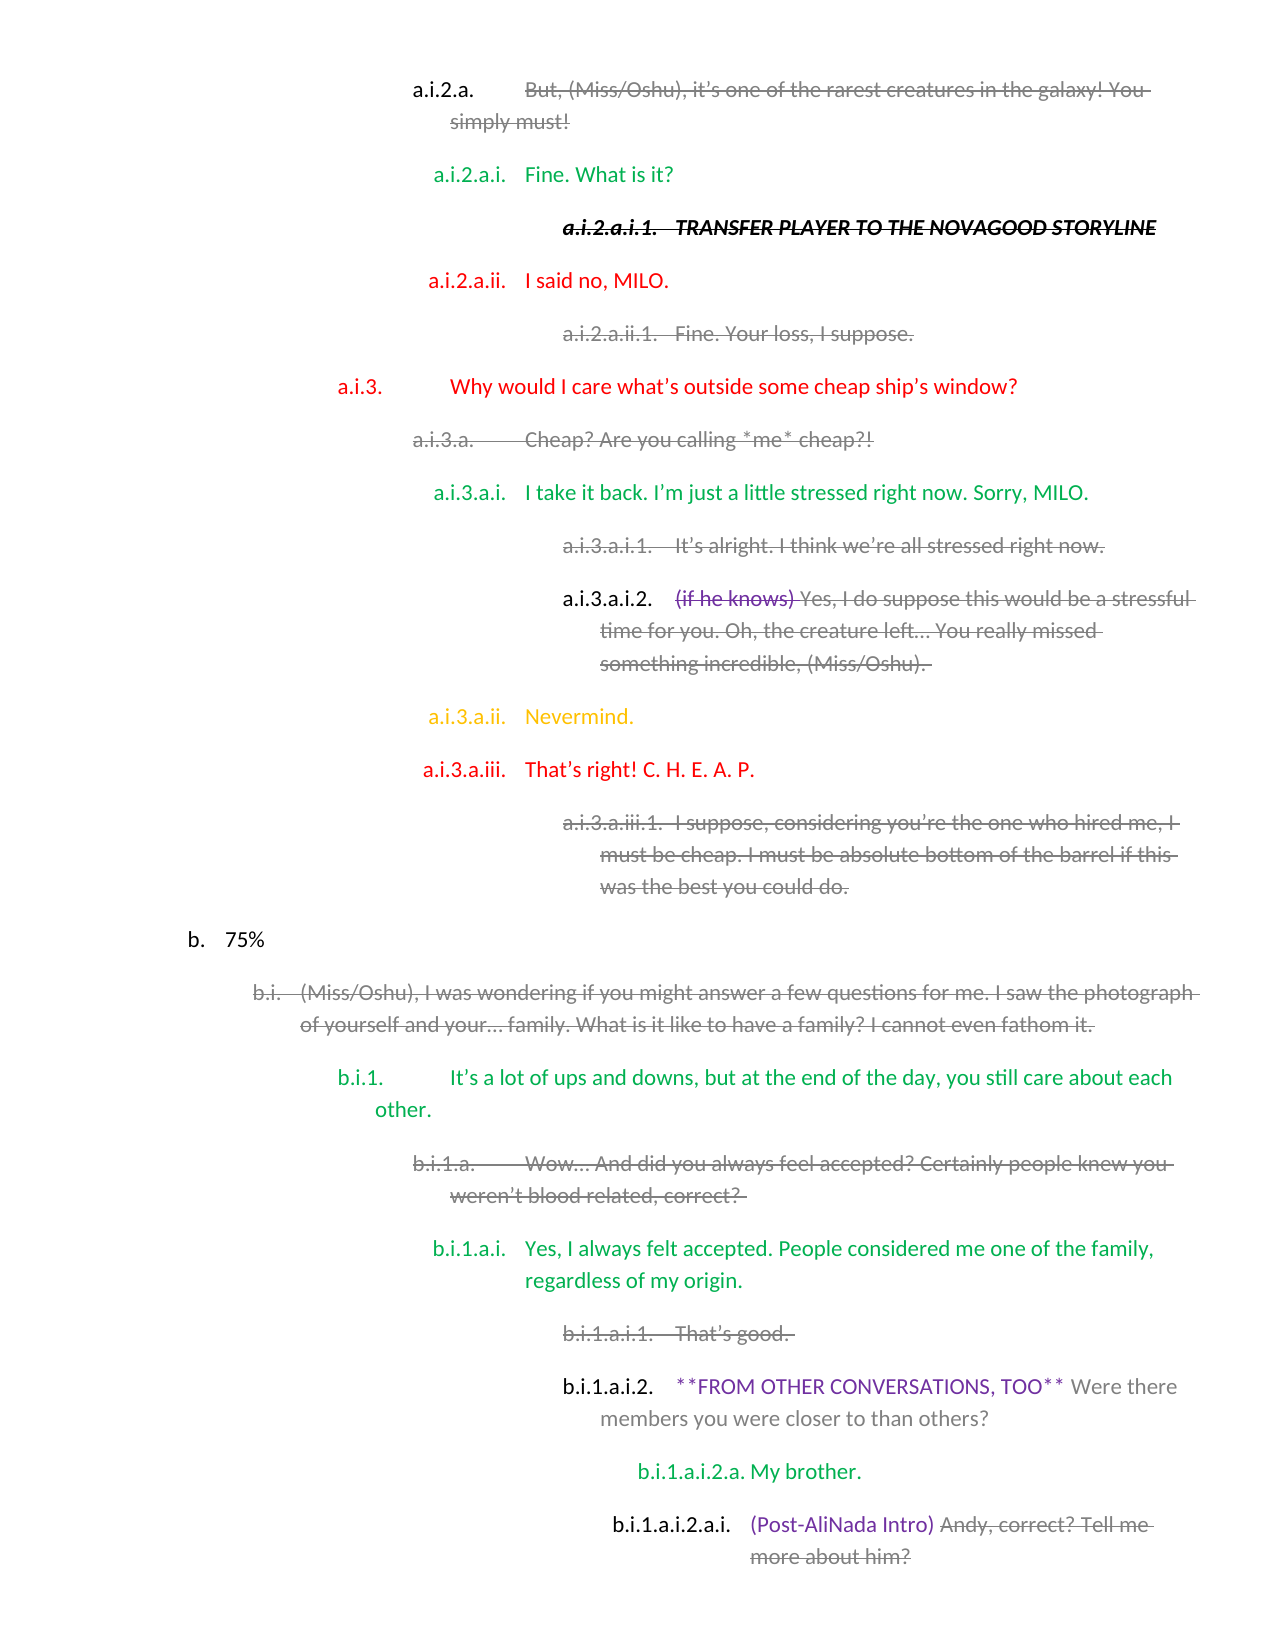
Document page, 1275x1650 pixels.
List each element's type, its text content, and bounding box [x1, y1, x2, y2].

list My brother. [637, 1457, 1200, 1485]
list Why would I care what’s outside some cheap ship’s window? [337, 372, 1200, 400]
list Nevermind. [506, 702, 1200, 730]
list Cheap? Are you calling *me* cheap?! [412, 425, 1200, 453]
list 75% [187, 925, 1200, 953]
list It’s alright. I think we’re all stressed right now. [562, 531, 1200, 559]
list It’s a lot of ups and downs, but at the end of the day, you still care about each other. [337, 1063, 1200, 1124]
list That’s good. [562, 1319, 1200, 1347]
list Fine. What is it? [506, 160, 1200, 188]
list But, (Miss/Oshu), it’s one of the rarest creatures in the galaxy! You simply must! [412, 75, 1200, 135]
list TRANSFER PLAYER TO THE NOVAGOOD STORYLINE [562, 213, 1200, 241]
list (Miss/Oshu), I was wondering if you might answer a few questions for me. I saw the photograph of yourself and your… family. What is it like to have a family? I cannot even fathom it. [281, 978, 1200, 994]
list **FROM OTHER CONVERSATIONS, TOO** Were there members you were closer to than others? [562, 1372, 1200, 1432]
list I suppose, considering you’re the one who hired me, I must be cheap. I must be absolute bottom of the barrel if this was the best you could do. [562, 808, 1200, 900]
list (if he knows) Yes, I do suppose this would be a stressful time for you. Oh, the creature left… You really missed something incredible, (Miss/Oshu). [562, 584, 1200, 677]
list Wow… And did you always feel accepted? Certainly people knew you weren’t blood related, correct? [412, 1149, 1200, 1209]
list Fine. Your loss, I suppose. [562, 319, 1200, 347]
list I take it back. I’m just a little stressed right now. Sorry, MILO. [506, 478, 1200, 506]
list (Post-AliNada Intro) Andy, correct? Tell me more about him? [731, 1510, 1200, 1571]
list I said no, MILO. [506, 266, 1200, 294]
list (Miss/Oshu), I was wondering if you might answer a few questions for me. I saw the photograph of yourself and your… family. What is it like to have a family? I cannot even fathom it. [281, 995, 1200, 1038]
list That’s right! C. H. E. A. P. [506, 755, 1200, 783]
list Yes, I always felt accepted. People considered me one of the family, regardless of my origin. [506, 1234, 1200, 1294]
